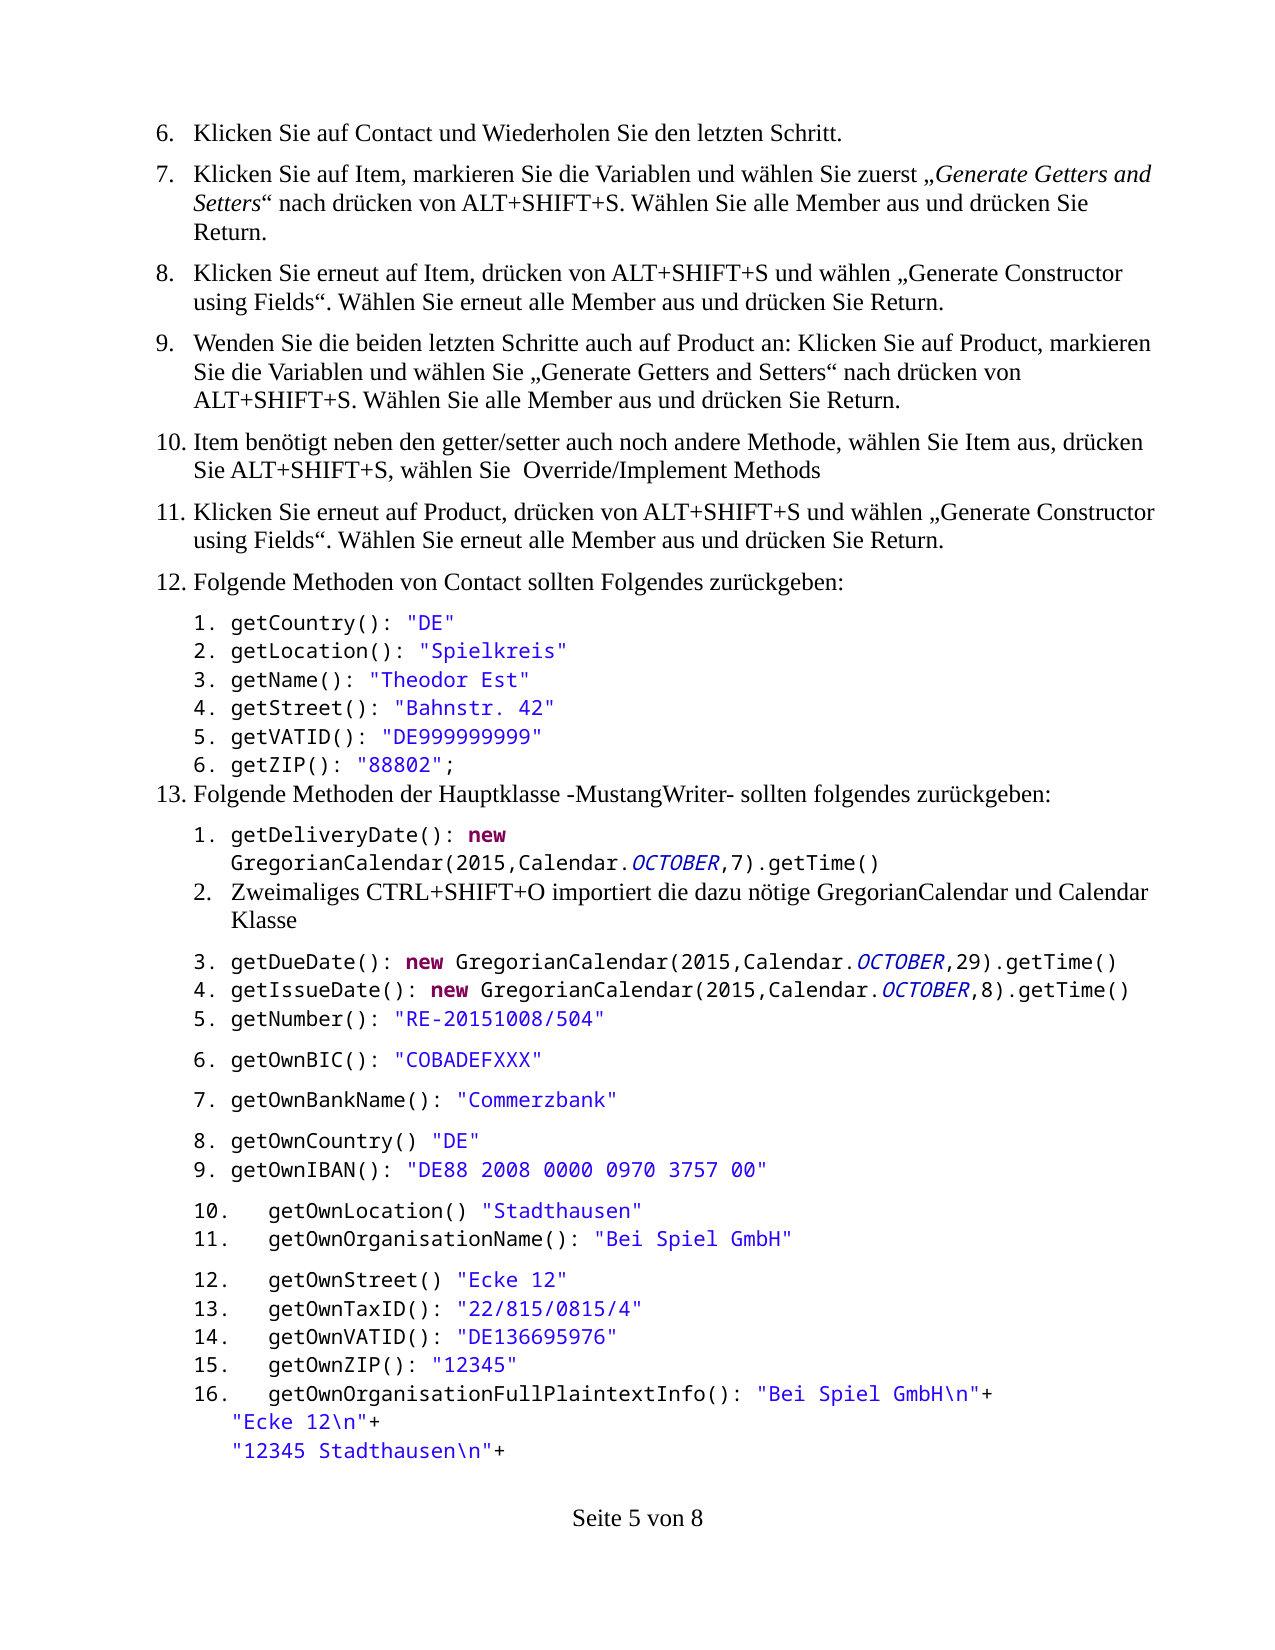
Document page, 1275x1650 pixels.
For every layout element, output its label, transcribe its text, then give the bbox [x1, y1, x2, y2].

list getOwnBIC(): "COBADEFXXX" [193, 1045, 1157, 1073]
list getZIP(): "88802"; [193, 750, 1157, 779]
list Klicken Sie auf Contact und Wiederholen Sie den letzten Schritt. [156, 118, 1157, 147]
list getOwnStreet() "Ecke 12" [193, 1265, 1157, 1294]
list getOwnVATID(): "DE136695976" [193, 1322, 1157, 1351]
list getStreet(): "Bahnstr. 42" [193, 693, 1157, 722]
list getCountry(): "DE" [193, 608, 1157, 637]
list getDeliveryDate(): new GregorianCalendar(2015,Calendar.OCTOBER,7).getTime() [193, 820, 1157, 877]
list getIssueDate(): new GregorianCalendar(2015,Calendar.OCTOBER,8).getTime() [193, 975, 1157, 1004]
list Item benötigt neben den getter/setter auch noch andere Methode, wählen Sie Item aus, drücken Sie ALT+SHIFT+S, wählen Sie Override/Implement Methods [156, 427, 1157, 484]
list Wenden Sie die beiden letzten Schritte auch auf Product an: Klicken Sie auf Product, markieren Sie die Variablen und wählen Sie „Generate Getters and Setters“ nach drücken von ALT+SHIFT+S. Wählen Sie alle Member aus und drücken Sie Return. [156, 328, 1157, 414]
list Klicken Sie erneut auf Product, drücken von ALT+SHIFT+S und wählen „Generate Constructor using Fields“. Wählen Sie erneut alle Member aus und drücken Sie Return. [156, 497, 1157, 554]
list Klicken Sie auf Item, markieren Sie die Variablen und wählen Sie zuerst „Generate Getters and Setters“ nach drücken von ALT+SHIFT+S. Wählen Sie alle Member aus und drücken Sie Return. [156, 159, 1157, 246]
list Klicken Sie erneut auf Item, drücken von ALT+SHIFT+S und wählen „Generate Constructor using Fields“. Wählen Sie erneut alle Member aus und drücken Sie Return. [156, 258, 1157, 316]
list getOwnBankName(): "Commerzbank" [193, 1086, 1157, 1114]
list getOwnOrganisationFullPlaintextInfo(): "Bei Spiel GmbH\n"+ [193, 1379, 1157, 1407]
list "12345 Stadthausen\n"+ [193, 1436, 1157, 1464]
list getOwnZIP(): "12345" [193, 1351, 1157, 1379]
list getOwnLocation() "Stadthausen" [193, 1196, 1157, 1224]
list getOwnCountry() "DE" [193, 1127, 1157, 1155]
list getVATID(): "DE999999999" [193, 722, 1157, 750]
list getLocation(): "Spielkreis" [193, 637, 1157, 665]
list getOwnOrganisationName(): "Bei Spiel GmbH" [193, 1224, 1157, 1253]
list getName(): "Theodor Est" [193, 665, 1157, 693]
list getDueDate(): new GregorianCalendar(2015,Calendar.OCTOBER,29).getTime() [193, 947, 1157, 975]
list Zweimaliges CTRL+SHIFT+O importiert die dazu nötige GregorianCalendar und Calendar Klasse [193, 877, 1157, 934]
list getNumber(): "RE-20151008/504" [193, 1004, 1157, 1032]
list getOwnIBAN(): "DE88 2008 0000 0970 3757 00" [193, 1155, 1157, 1183]
list Folgende Methoden der Hauptklasse -MustangWriter- sollten folgendes zurückgeben: [156, 779, 1157, 807]
list getOwnTaxID(): "22/815/0815/4" [193, 1294, 1157, 1322]
list Folgende Methoden von Contact sollten Folgendes zurückgeben: [156, 567, 1157, 596]
list "Ecke 12\n"+ [193, 1407, 1157, 1436]
